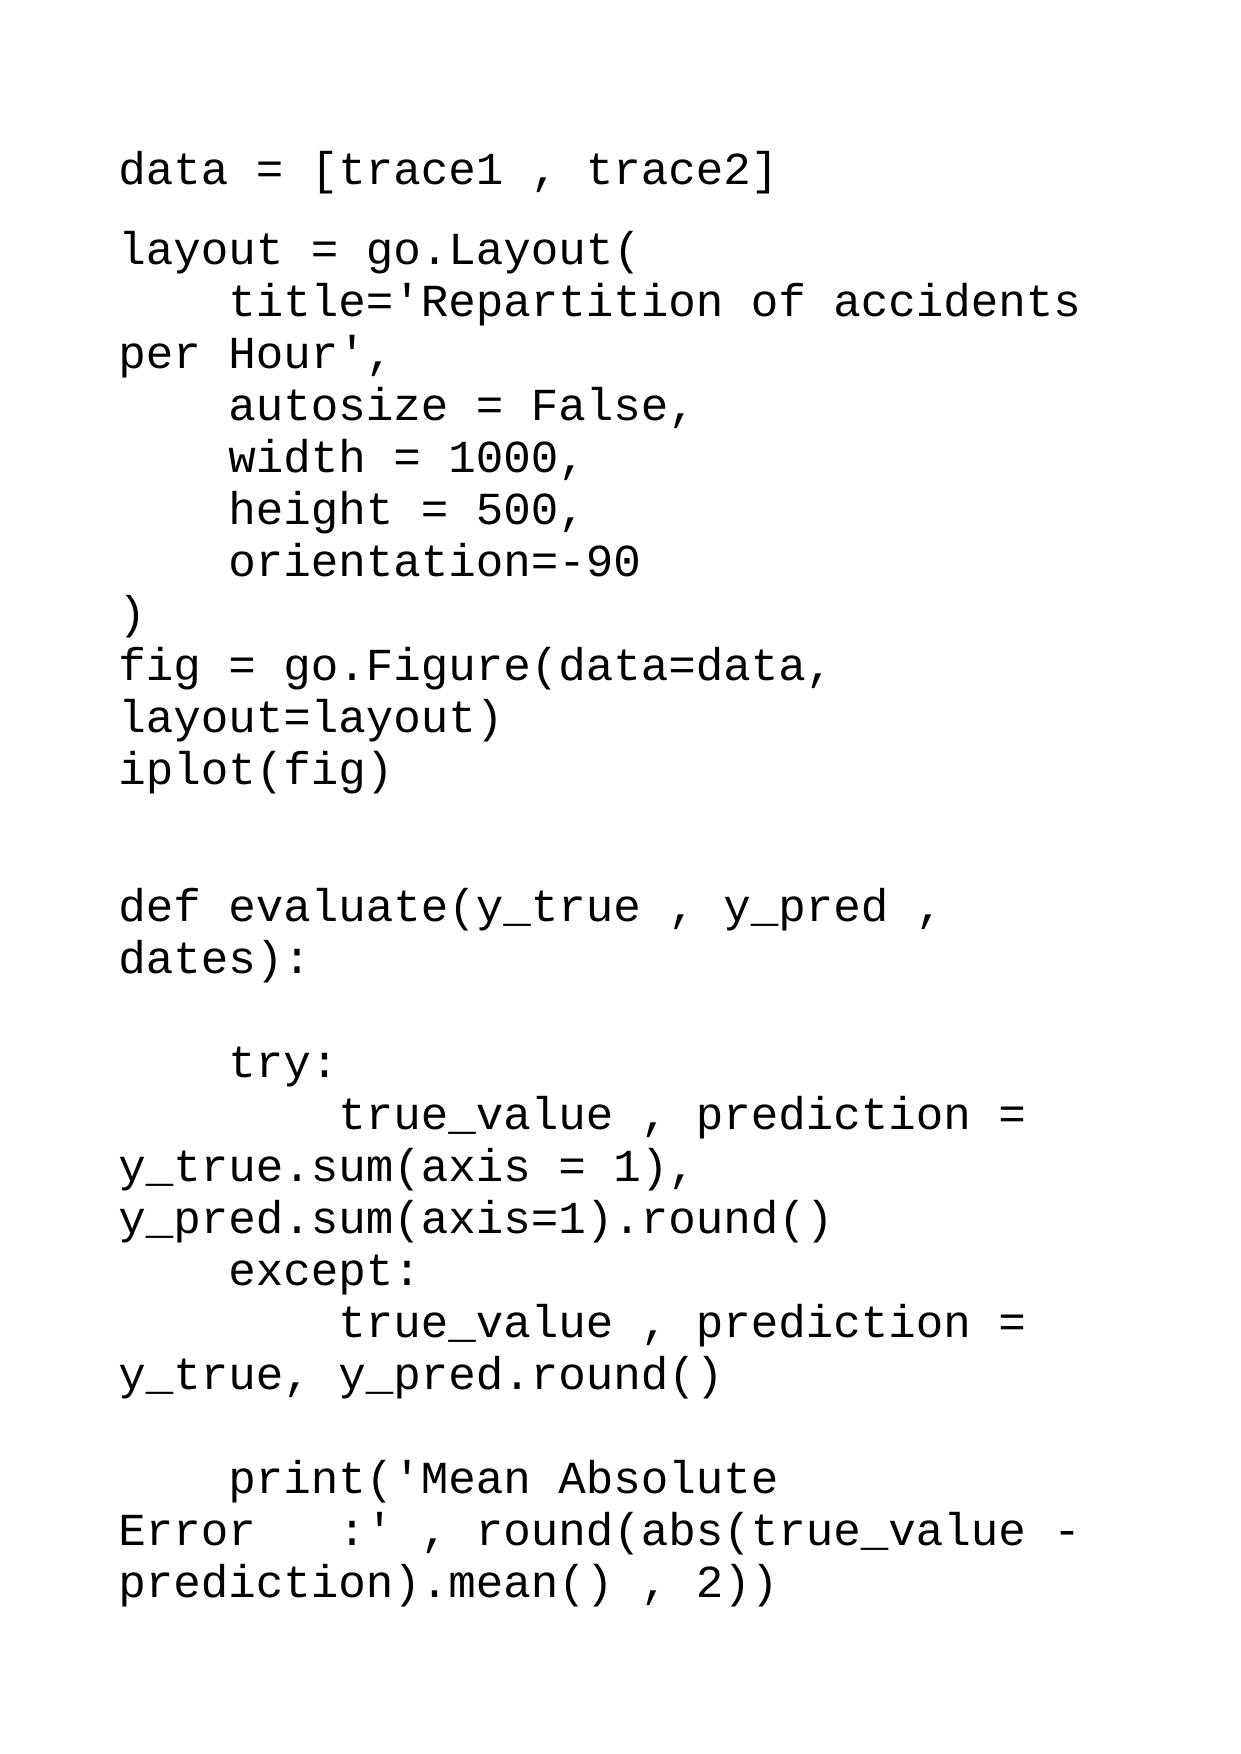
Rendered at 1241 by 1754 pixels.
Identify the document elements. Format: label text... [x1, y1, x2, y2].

text print('Mean Absolute Error :' , round(abs(true_value - prediction).mean() , 2)) [118, 1455, 1122, 1611]
text try: [118, 1039, 1122, 1091]
text autosize = False, [118, 382, 1122, 434]
text data = [trace1 , trace2] [118, 146, 1122, 198]
text iplot(fig) [118, 746, 1122, 798]
text orientation=-90 [118, 538, 1122, 590]
text ) [118, 590, 1122, 642]
text except: [118, 1247, 1122, 1299]
text height = 500, [118, 486, 1122, 538]
text def evaluate(y_true , y_pred , dates): [118, 883, 1122, 987]
text true_value , prediction = y_true.sum(axis = 1), y_pred.sum(axis=1).round() [118, 1091, 1122, 1247]
text width = 1000, [118, 434, 1122, 486]
text layout = go.Layout( [118, 226, 1122, 278]
text title='Repartition of accidents per Hour', [118, 278, 1122, 382]
text true_value , prediction = y_true, y_pred.round() [118, 1299, 1122, 1403]
text fig = go.Figure(data=data, layout=layout) [118, 642, 1122, 746]
